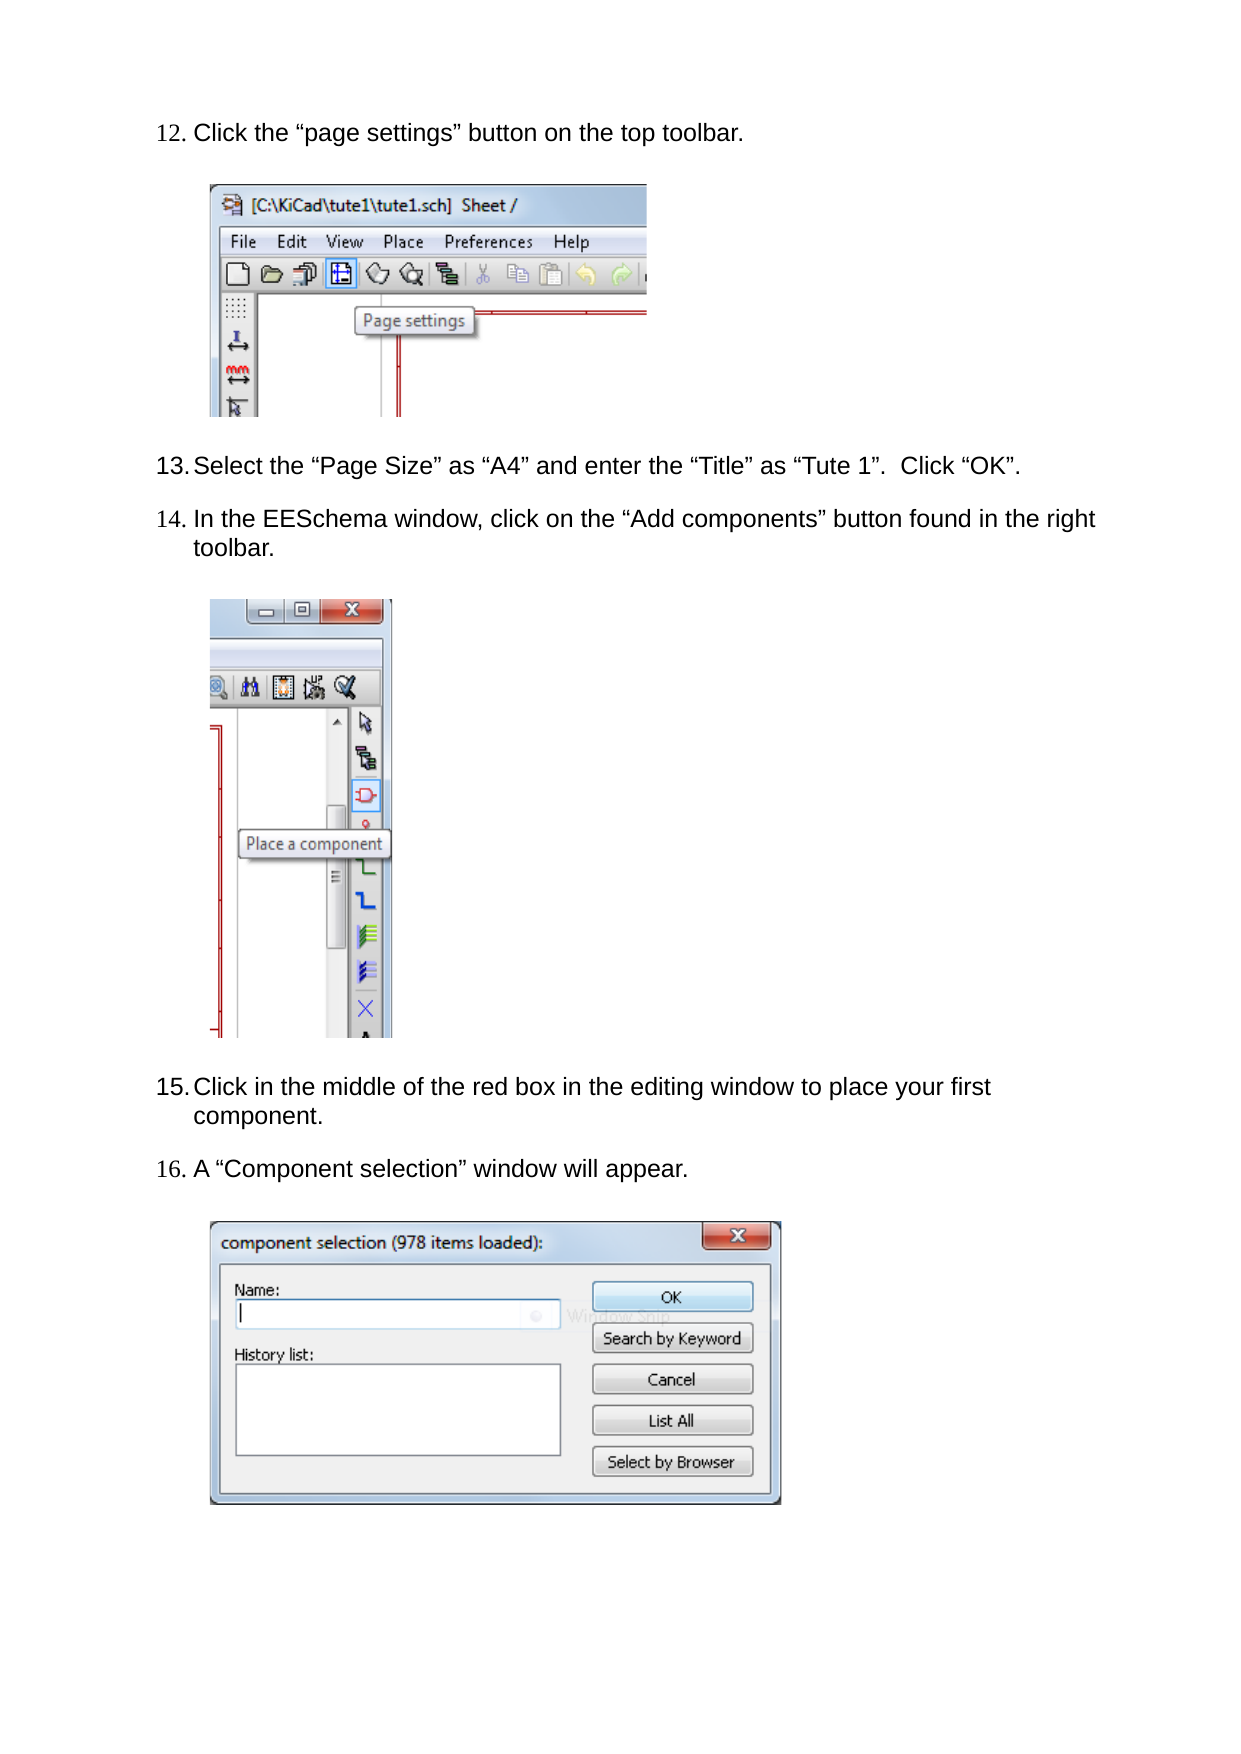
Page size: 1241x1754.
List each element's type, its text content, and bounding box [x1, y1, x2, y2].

picture [209, 184, 647, 417]
list A “Component selection” window will appear. [156, 1154, 1122, 1514]
list Click in the middle of the red box in the editing window to place your first component. [156, 1072, 1122, 1129]
list Click the “page settings” button on the top toolbar. [156, 118, 1122, 426]
picture [209, 1221, 782, 1505]
list Select the “Page Size” as “A4” and enter the “Title” as “Tute 1”. Click “OK”. [156, 451, 1122, 479]
picture [209, 599, 393, 1038]
list In the EESchema window, click on the “Add components” button found in the right toolbar. [156, 504, 1122, 1047]
